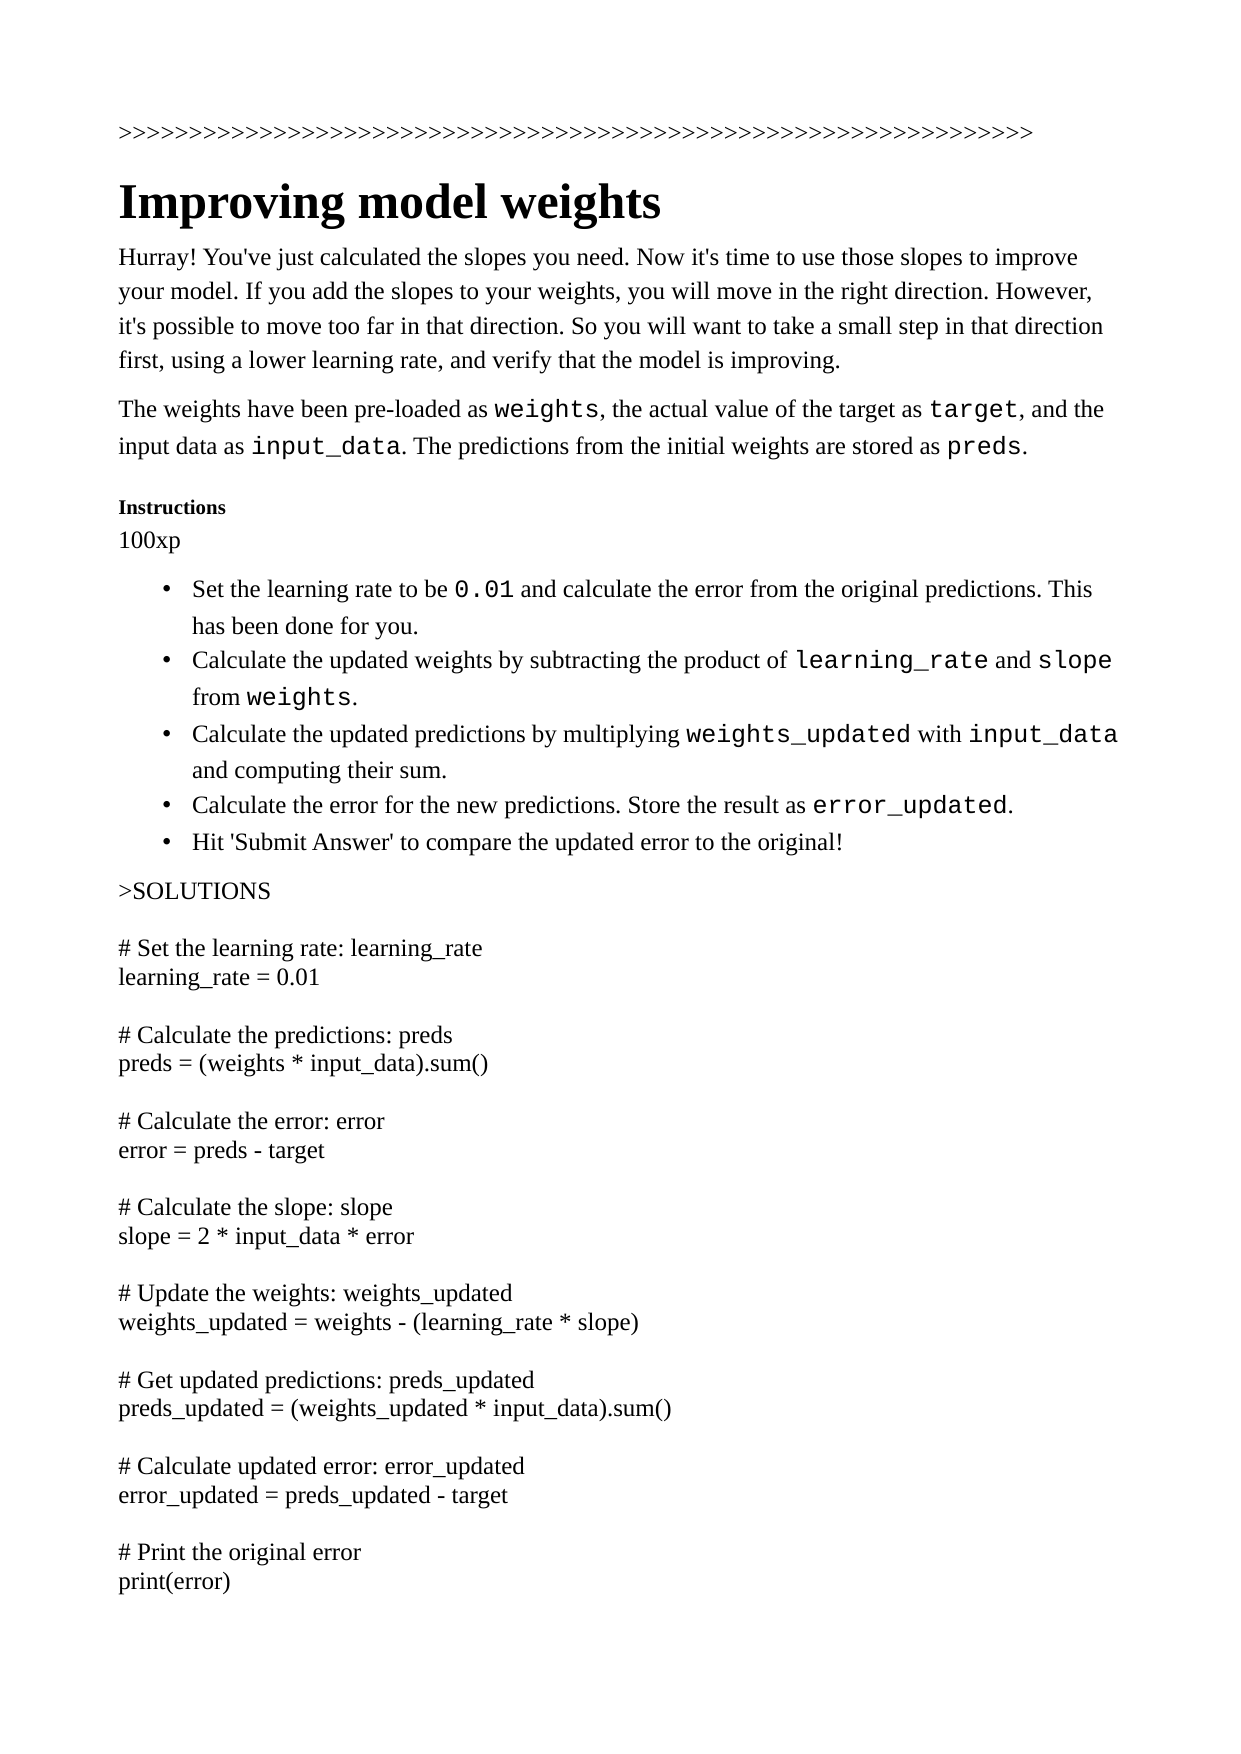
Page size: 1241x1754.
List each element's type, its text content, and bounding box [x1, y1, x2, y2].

text Hurray! You've just calculated the slopes you need. Now it's time to use those slopes to improve your model. If you add the slopes to your weights, you will move in the right direction. However, it's possible to move too far in that direction. So you will want to take a small step in that direction first, using a lower learning rate, and verify that the model is improving. [118, 242, 1122, 374]
text error_updated = preds_updated - target [118, 1480, 1122, 1508]
text # Calculate updated error: error_updated [118, 1451, 1122, 1480]
text # Calculate the slope: slope [118, 1192, 1122, 1221]
text >>>>>>>>>>>>>>>>>>>>>>>>>>>>>>>>>>>>>>>>>>>>>>>>>>>>>>>>>>>>>>>>> [118, 118, 1122, 147]
text 100xp [118, 525, 1122, 554]
subtitle Improving model weights [118, 172, 1122, 229]
text # Update the weights: weights_updated [118, 1278, 1122, 1307]
subtitle Instructions [118, 495, 1122, 519]
text # Print the original error [118, 1537, 1122, 1566]
list Calculate the error for the new predictions. Store the result as error_updated. [162, 790, 1122, 821]
list Set the learning rate to be 0.01 and calculate the error from the original predictions. This has been done for you. [162, 574, 1122, 640]
list Hit 'Submit Answer' to compare the updated error to the original! [162, 827, 1122, 856]
text # Set the learning rate: learning_rate [118, 933, 1122, 962]
text # Get updated predictions: preds_updated [118, 1365, 1122, 1393]
text >SOLUTIONS [118, 876, 1122, 905]
text # Calculate the error: error [118, 1106, 1122, 1135]
list Calculate the updated weights by subtracting the product of learning_rate and slope from weights. [162, 645, 1122, 713]
text # Calculate the predictions: preds [118, 1020, 1122, 1048]
list Calculate the updated predictions by multiplying weights_updated with input_data and computing their sum. [162, 719, 1122, 784]
text print(error) [118, 1566, 1122, 1595]
text slope = 2 * input_data * error [118, 1221, 1122, 1250]
text learning_rate = 0.01 [118, 962, 1122, 991]
text preds = (weights * input_data).sum() [118, 1048, 1122, 1077]
text error = preds - target [118, 1135, 1122, 1163]
text preds_updated = (weights_updated * input_data).sum() [118, 1393, 1122, 1422]
text The weights have been pre-loaded as weights, the actual value of the target as target, and the input data as input_data. The predictions from the initial weights are stored as preds. [118, 394, 1122, 462]
text weights_updated = weights - (learning_rate * slope) [118, 1307, 1122, 1336]
